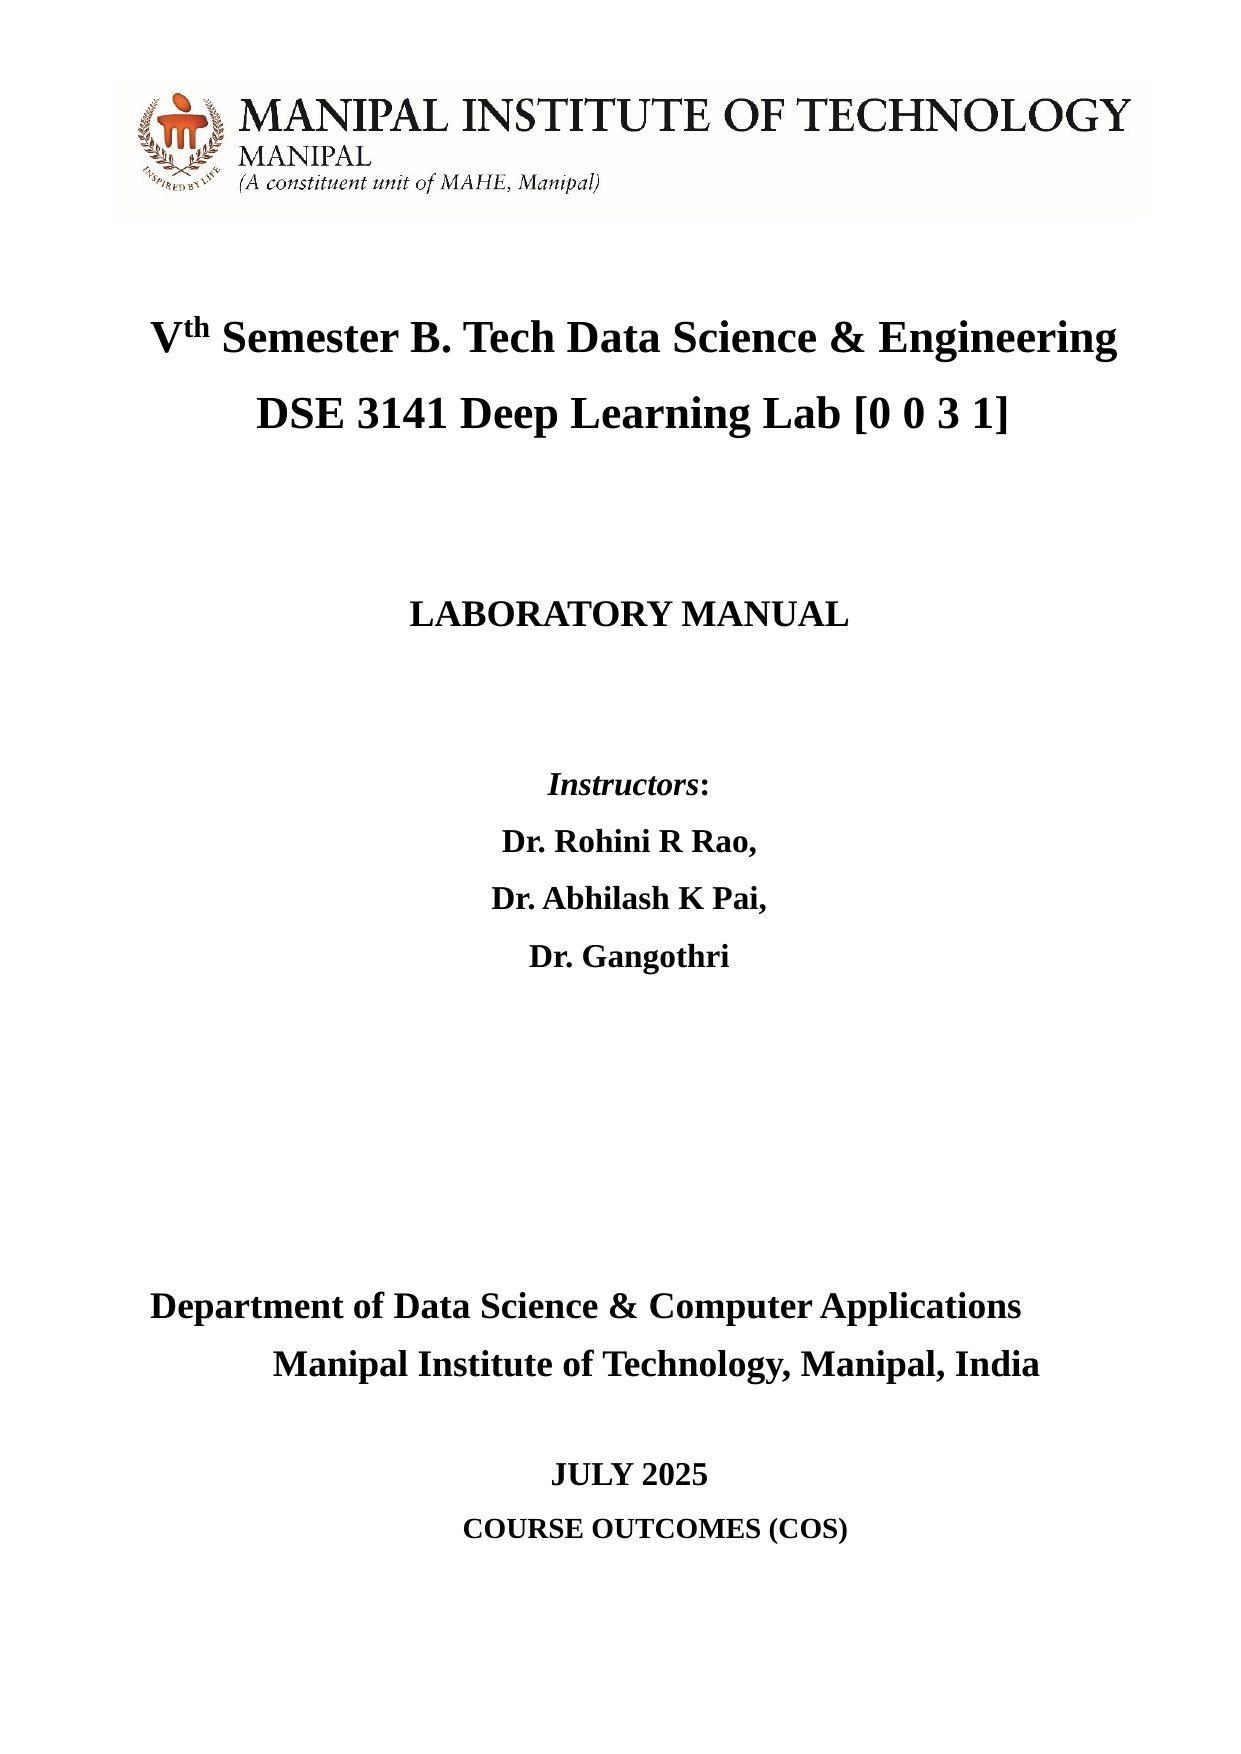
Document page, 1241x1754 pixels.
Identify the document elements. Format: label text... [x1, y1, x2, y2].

text COURSE OUTCOMES (COS) [145, 1511, 855, 1545]
text Vth Semester B. Tech Data Science & Engineering DSE 3141 Deep Learning Lab [0 0 3 1] [150, 310, 1172, 439]
text Instructors: [144, 764, 1122, 802]
text Dr. Gangothri [145, 936, 1122, 974]
text Dr. Abhilash K Pai, [145, 879, 1122, 917]
text LABORATORY MANUAL [150, 591, 1116, 634]
text Manipal Institute of Technology, Manipal, India [150, 1342, 1172, 1385]
text JULY 2025 [145, 1454, 1122, 1492]
subtitle Department of Data Science & Computer Applications [150, 1283, 1172, 1327]
text Dr. Rohini R Rao, [145, 821, 1122, 859]
